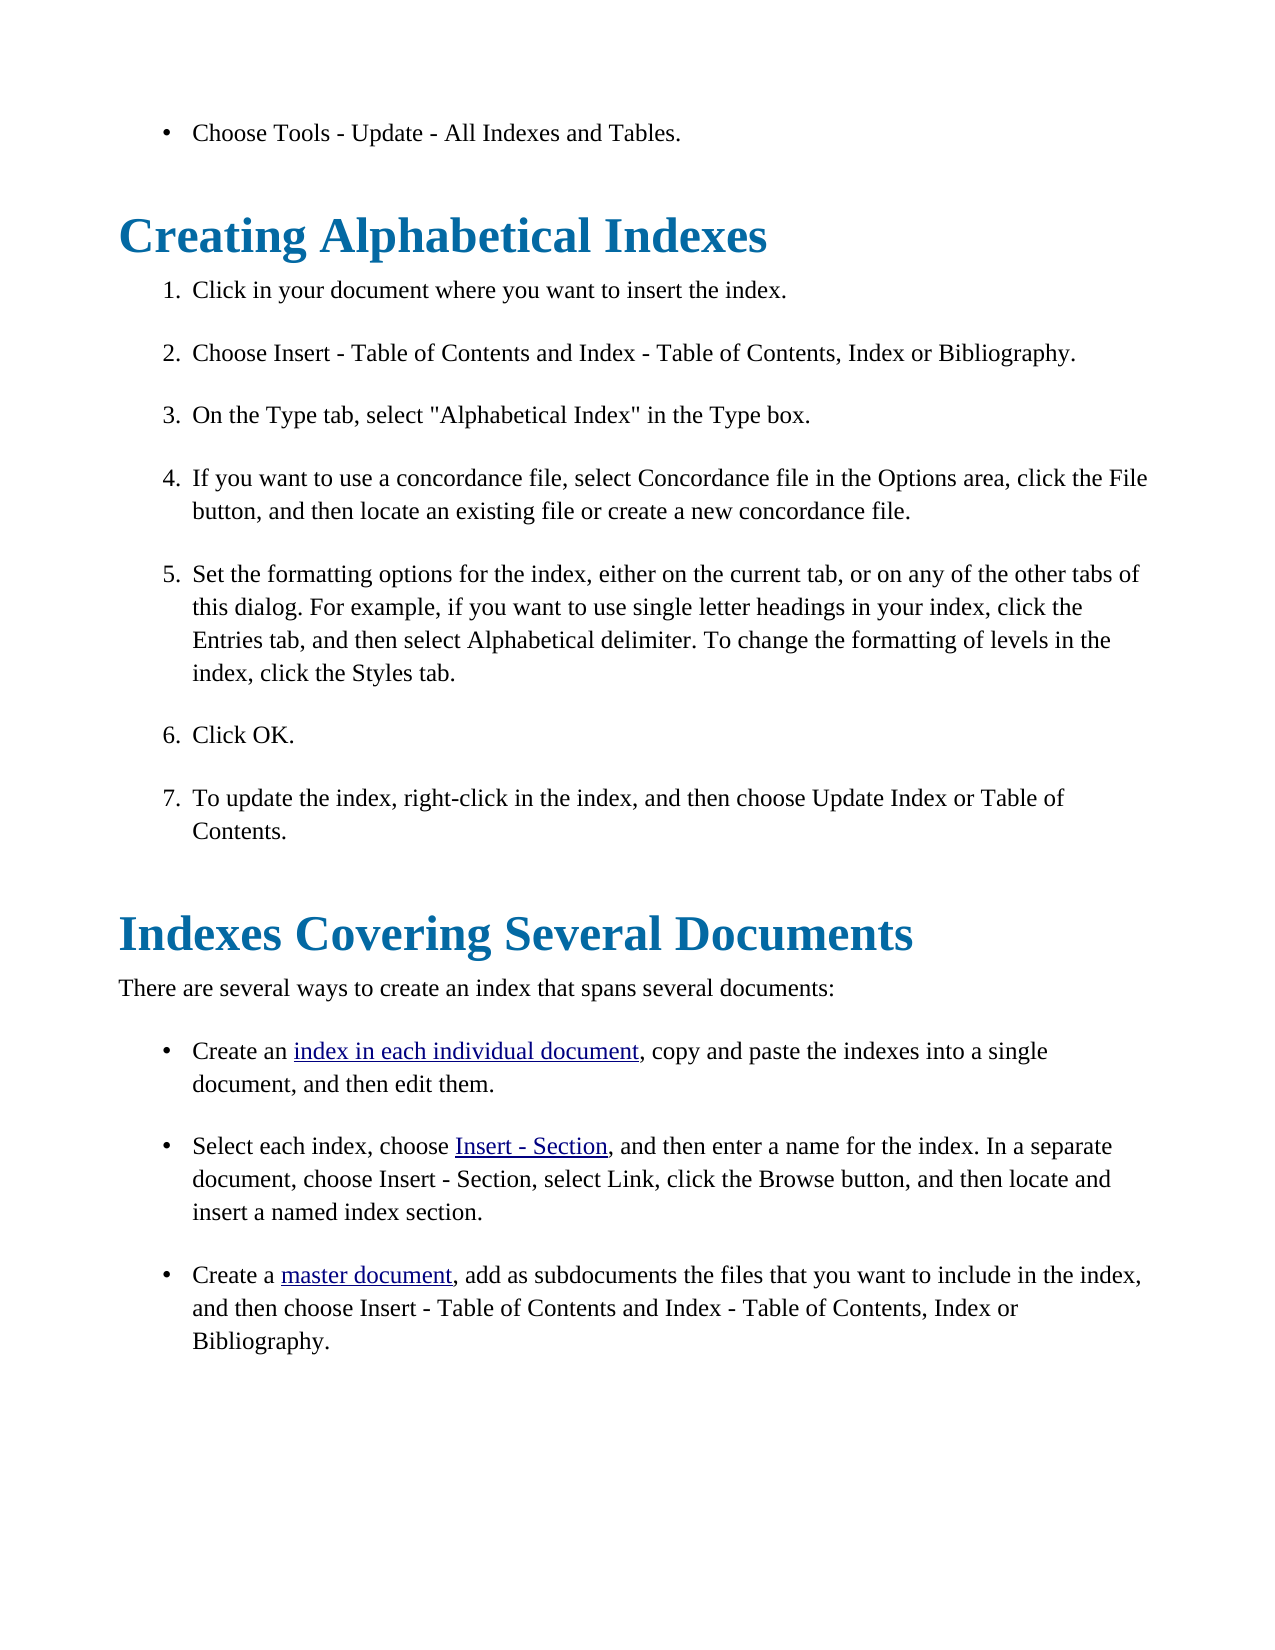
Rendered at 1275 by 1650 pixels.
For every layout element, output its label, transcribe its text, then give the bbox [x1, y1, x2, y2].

list Click in your document where you want to insert the index. [162, 276, 1157, 304]
list Choose Insert - Table of Contents and Index - Table of Contents, Index or Bibliography. [162, 338, 1157, 367]
list Create an index in each individual document, copy and paste the indexes into a single document, and then edit them. [162, 1036, 1157, 1097]
subtitle Creating Alphabetical Indexes [118, 206, 1157, 263]
list If you want to use a concordance file, select Concordance file in the Options area, click the File button, and then locate an existing file or create a new concordance file. [162, 463, 1157, 525]
list Create a master document, add as subdocuments the files that you want to include in the index, and then choose Insert - Table of Contents and Index - Table of Contents, Index or Bibliography. [162, 1260, 1157, 1354]
list Click OK. [162, 720, 1157, 749]
list On the Type tab, select "Alphabetical Index" in the Type box. [162, 401, 1157, 429]
text There are several ways to create an index that spans several documents: [118, 973, 1157, 1002]
list To update the index, right-click in the index, and then choose Update Index or Table of Contents. [162, 783, 1157, 844]
subtitle Indexes Covering Several Documents [118, 903, 1157, 961]
list Choose Tools - Update - All Indexes and Tables. [162, 118, 1157, 147]
list Select each index, choose Insert - Section, and then enter a name for the index. In a separate document, choose Insert - Section, select Link, click the Browse button, and then locate and insert a named index section. [162, 1131, 1157, 1226]
list Set the formatting options for the index, either on the current tab, or on any of the other tabs of this dialog. For example, if you want to use single letter headings in your index, click the Entries tab, and then select Alphabetical delimiter. To change the formatting of levels in the index, click the Styles tab. [162, 559, 1157, 686]
